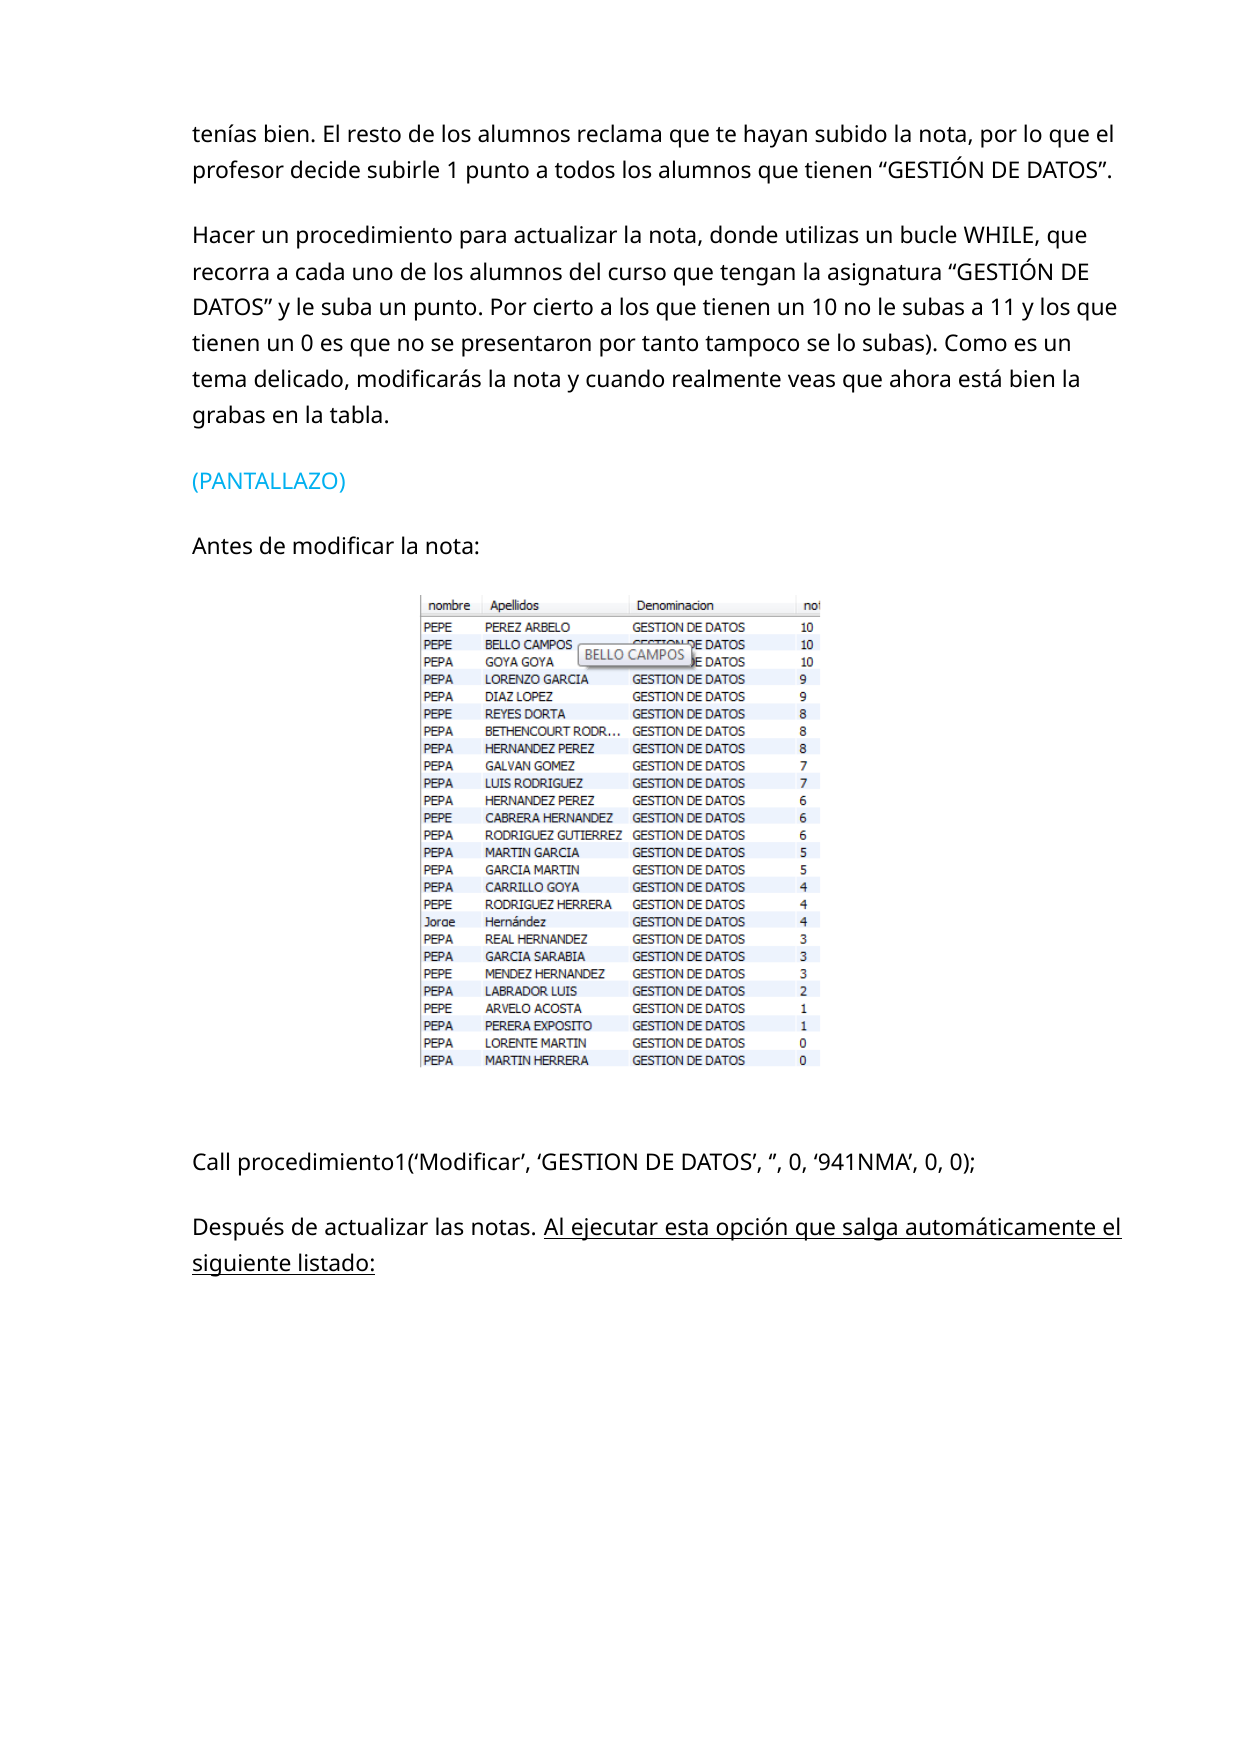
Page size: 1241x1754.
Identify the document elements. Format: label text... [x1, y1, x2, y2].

text tenías bien. El resto de los alumnos reclama que te hayan subido la nota, por lo que el profesor decide subirle 1 punto a todos los alumnos que tienen “GESTIÓN DE DATOS”. [192, 118, 1122, 185]
text (PANTALLAZO) [192, 464, 1122, 496]
text Antes de modificar la nota: [192, 530, 1122, 561]
text Después de actualizar las notas. Al ejecutar esta opción que salga automáticamente el siguiente listado: [192, 1211, 1122, 1278]
text Hacer un procedimiento para actualizar la nota, donde utilizas un bucle WHILE, que recorra a cada uno de los alumnos del curso que tengan la asignatura “GESTIÓN DE DATOS” y le suba un punto. Por cierto a los que tienen un 10 no le subas a 11 y los que tienen un 0 es que no se presentaron por tanto tampoco se lo subas). Como es un tema delicado, modificarás la nota y cuando realmente veas que ahora está bien la grabas en la tabla. [192, 219, 1122, 430]
text Call procedimiento1(‘Modificar’, ‘GESTION DE DATOS’, ‘’, 0, ‘941NMA’, 0, 0); [192, 1146, 1122, 1177]
picture [419, 595, 821, 1072]
